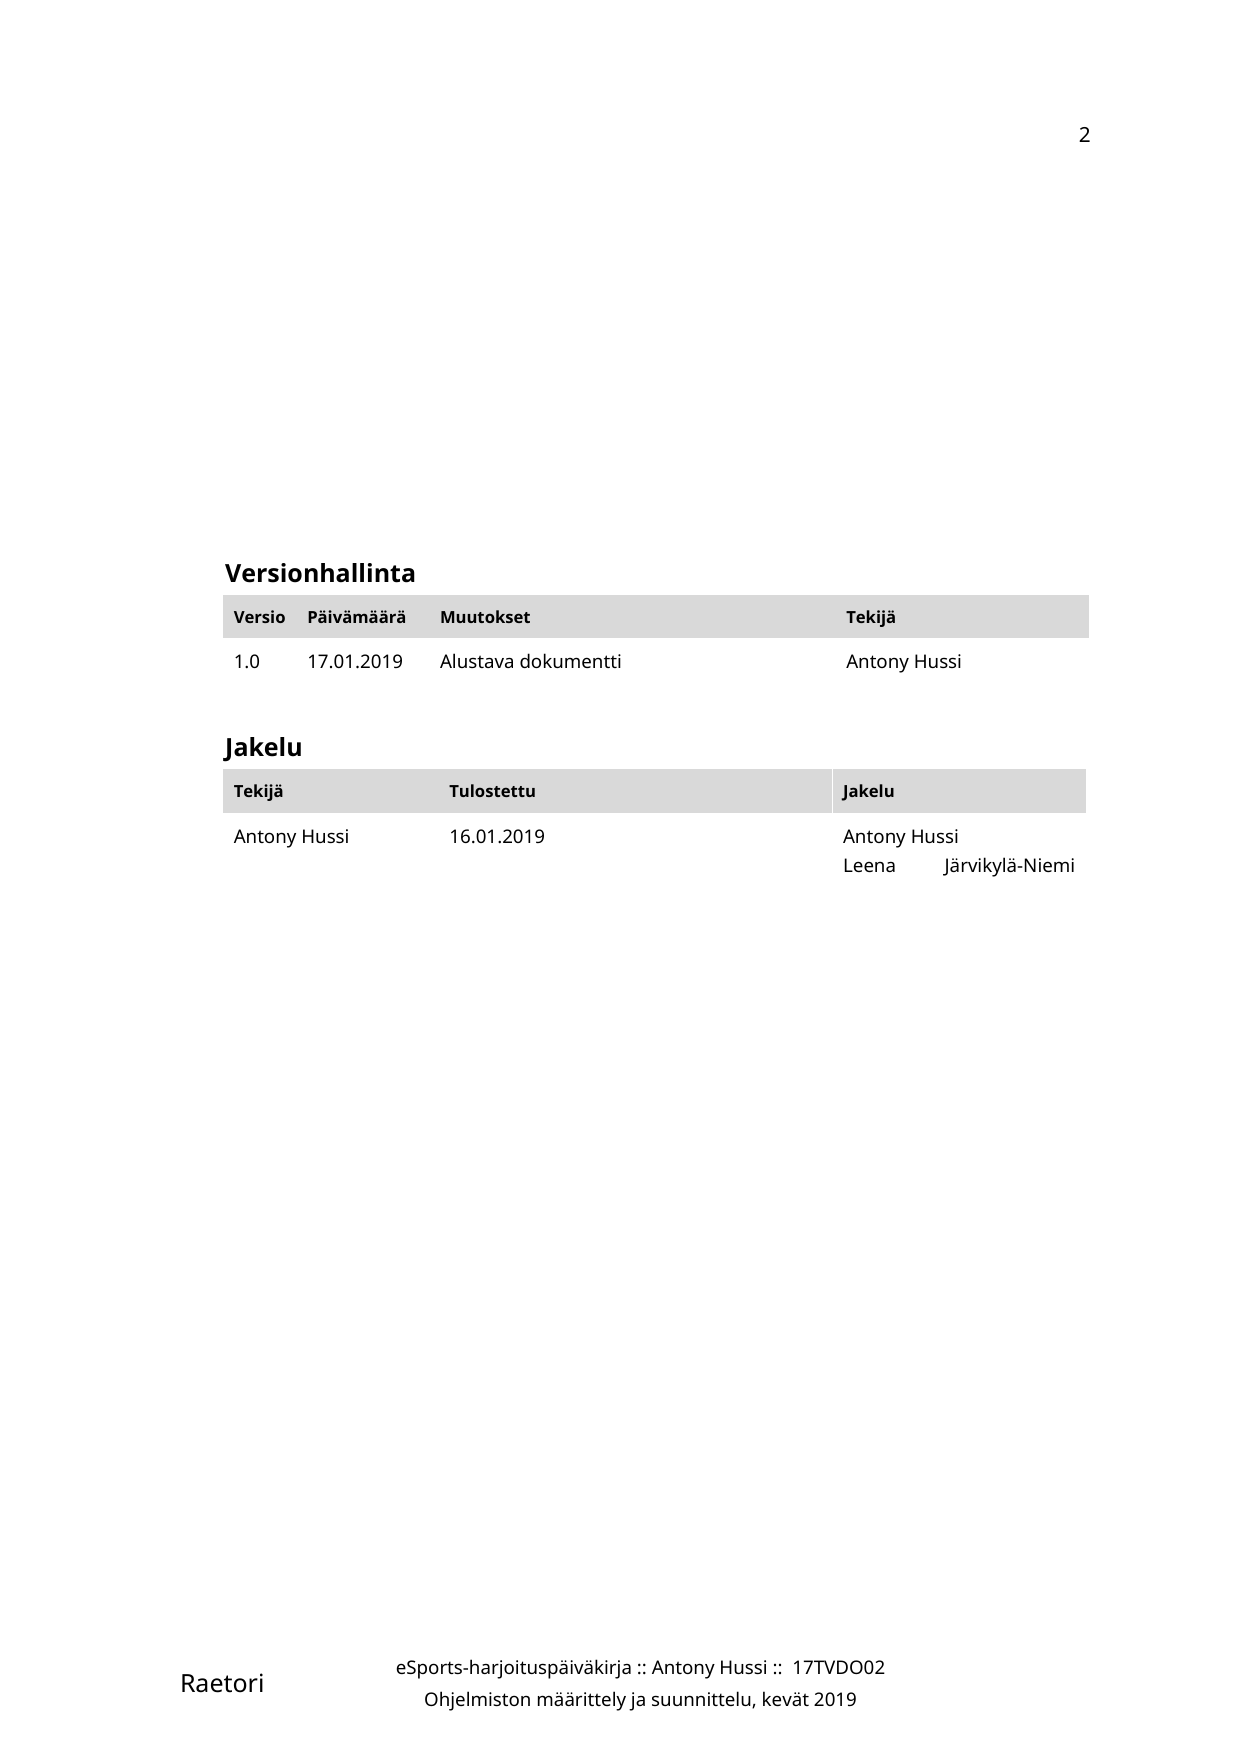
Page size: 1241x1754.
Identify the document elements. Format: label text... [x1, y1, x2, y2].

table_cell Antony Hussi Leena Järvikylä-Niemi [833, 813, 1086, 917]
table_header Tulostettu [439, 769, 832, 813]
table_header Päivämäärä [297, 595, 429, 638]
table_header Tekijä [223, 769, 439, 813]
text Versionhallinta [150, 556, 1090, 590]
text Jakelu [225, 730, 1090, 764]
table_cell Antony Hussi [223, 813, 439, 917]
table_cell Alustava dokumentti [429, 639, 836, 685]
table_header Muutokset [429, 595, 836, 638]
table_cell Antony Hussi [836, 639, 1089, 685]
table_cell 17.01.2019 [297, 639, 429, 685]
table_cell 16.01.2019 [439, 813, 832, 917]
table_header Versio [223, 595, 297, 638]
table_header Tekijä [836, 595, 1089, 638]
table_header Jakelu [833, 769, 1086, 813]
table_cell 1.0 [223, 639, 297, 685]
